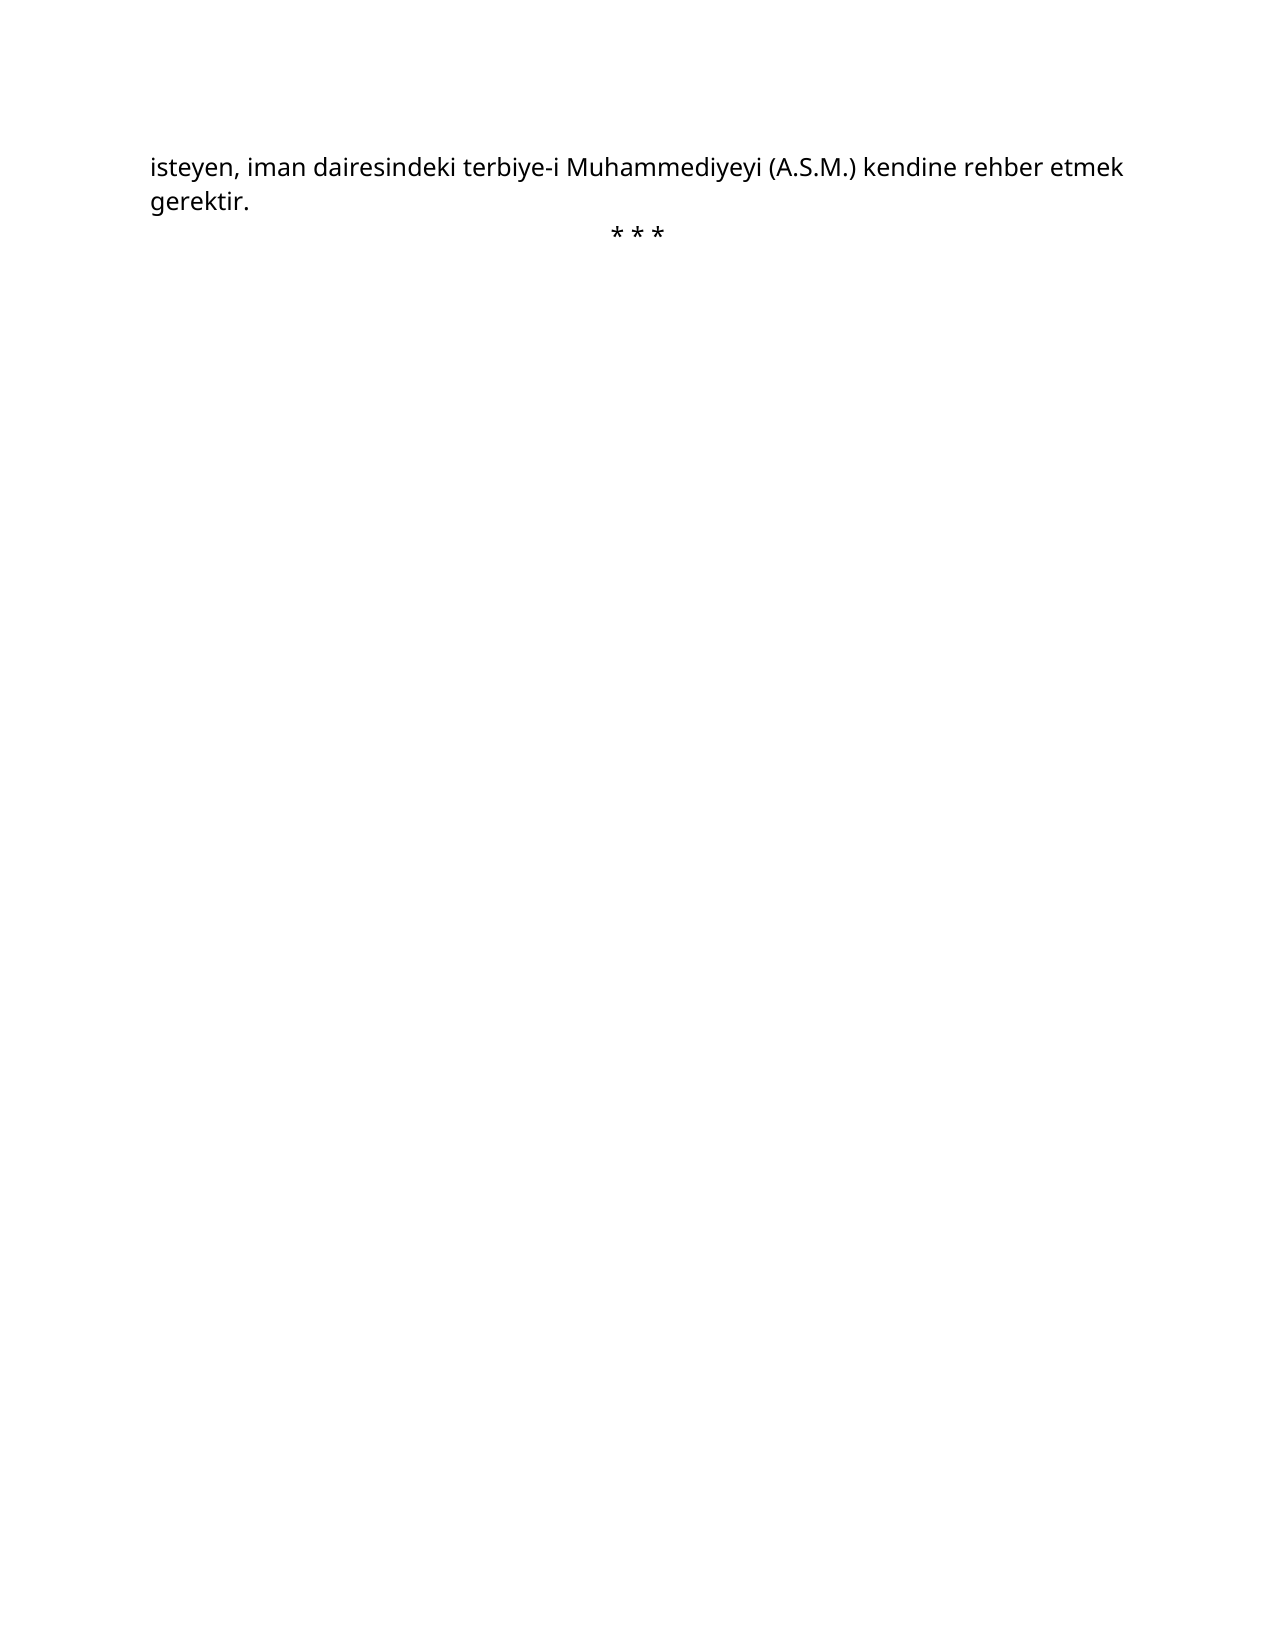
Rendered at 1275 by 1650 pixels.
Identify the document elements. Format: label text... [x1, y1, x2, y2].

text * * * [150, 218, 1125, 252]
text isteyen, iman dairesindeki terbiye-i Muhammediyeyi (A.S.M.) kendine rehber etmek gerektir. [150, 150, 1125, 218]
